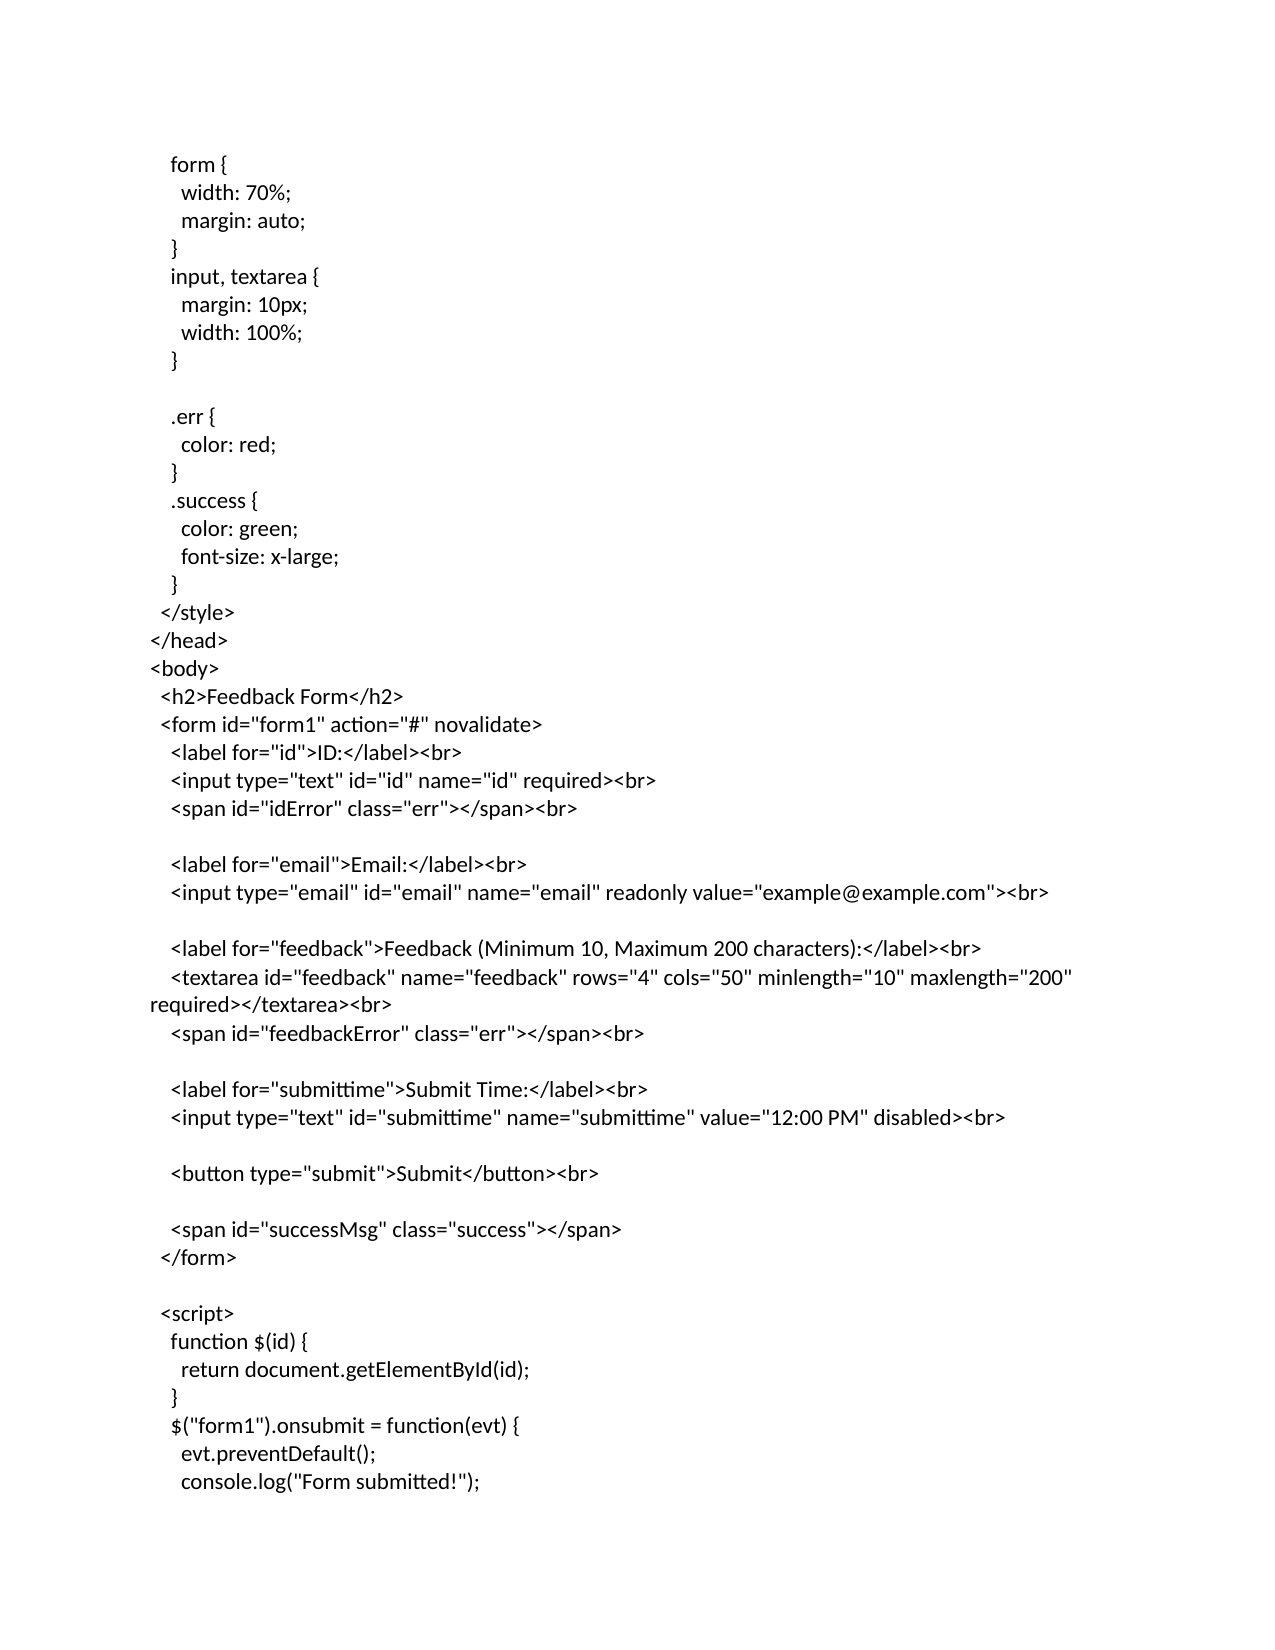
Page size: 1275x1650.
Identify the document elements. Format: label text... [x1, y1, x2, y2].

text <input type="text" id="submittime" name="submittime" value="12:00 PM" disabled><br> [150, 1103, 1125, 1131]
text font-size: x-large; [150, 542, 1125, 570]
text width: 100%; [150, 318, 1125, 346]
text form { [150, 150, 1125, 178]
text <script> [150, 1299, 1125, 1327]
text <span id="successMsg" class="success"></span> [150, 1215, 1125, 1243]
text color: green; [150, 514, 1125, 542]
text </style> [150, 598, 1125, 626]
text } [150, 570, 1125, 598]
text <body> [150, 654, 1125, 682]
text input, textarea { [150, 262, 1125, 290]
text console.log("Form submitted!"); [150, 1467, 1125, 1495]
text function $(id) { [150, 1327, 1125, 1355]
text <input type="email" id="email" name="email" readonly value="example@example.com"><br> [150, 878, 1125, 907]
text margin: auto; [150, 206, 1125, 234]
text </form> [150, 1243, 1125, 1271]
text <button type="submit">Submit</button><br> [150, 1159, 1125, 1187]
text .success { [150, 486, 1125, 514]
text <span id="feedbackError" class="err"></span><br> [150, 1019, 1125, 1047]
text <span id="idError" class="err"></span><br> [150, 794, 1125, 822]
text } [150, 1383, 1125, 1411]
text evt.preventDefault(); [150, 1439, 1125, 1467]
text return document.getElementById(id); [150, 1355, 1125, 1383]
text <label for="email">Email:</label><br> [150, 851, 1125, 878]
text margin: 10px; [150, 290, 1125, 318]
text <form id="form1" action="#" novalidate> [150, 710, 1125, 738]
text $("form1").onsubmit = function(evt) { [150, 1411, 1125, 1439]
text <h2>Feedback Form</h2> [150, 682, 1125, 710]
text <textarea id="feedback" name="feedback" rows="4" cols="50" minlength="10" maxlength="200" required></textarea><br> [150, 963, 1125, 1019]
text } [150, 346, 1125, 374]
text </head> [150, 626, 1125, 654]
text <input type="text" id="id" name="id" required><br> [150, 766, 1125, 794]
text color: red; [150, 430, 1125, 458]
text width: 70%; [150, 178, 1125, 206]
text } [150, 458, 1125, 486]
text <label for="submittime">Submit Time:</label><br> [150, 1075, 1125, 1103]
text <label for="id">ID:</label><br> [150, 738, 1125, 766]
text <label for="feedback">Feedback (Minimum 10, Maximum 200 characters):</label><br> [150, 934, 1125, 963]
text } [150, 234, 1125, 262]
text .err { [150, 402, 1125, 430]
